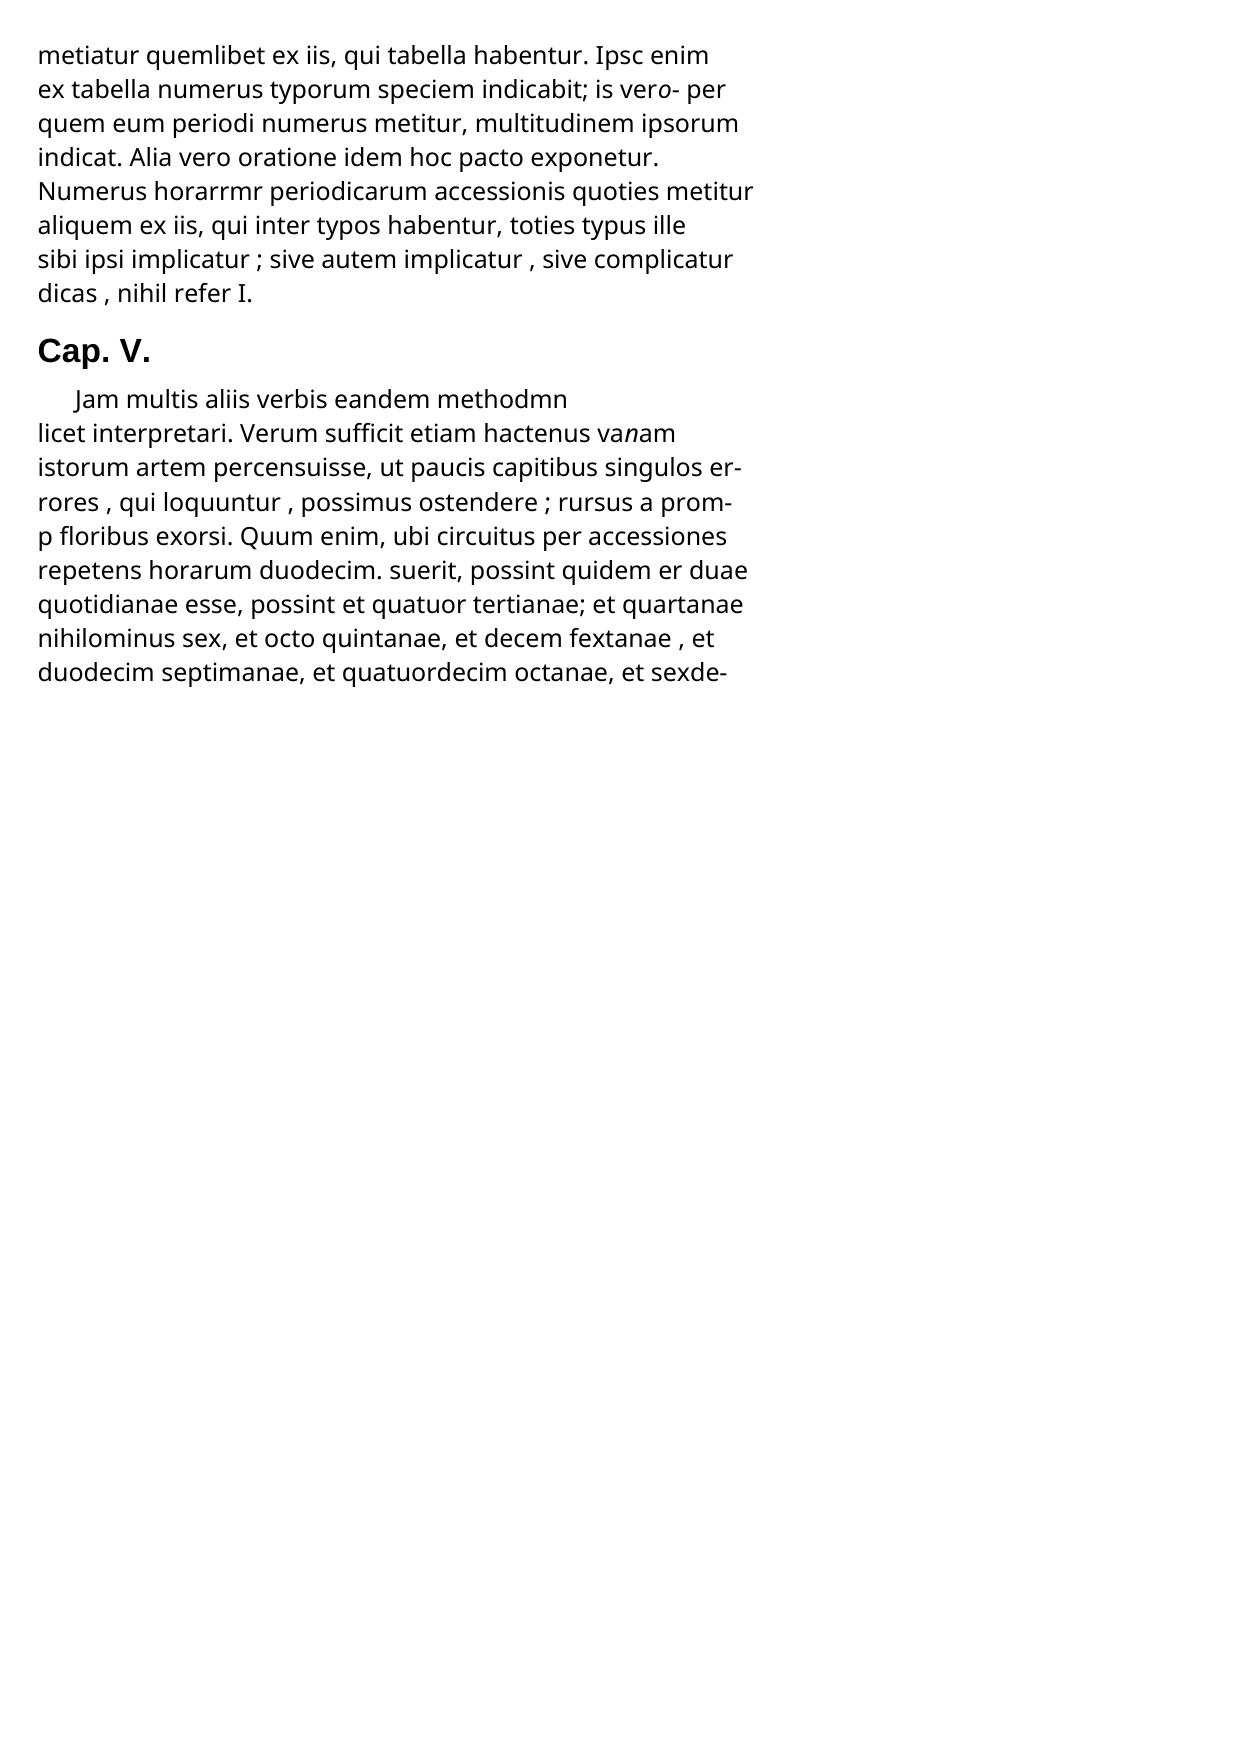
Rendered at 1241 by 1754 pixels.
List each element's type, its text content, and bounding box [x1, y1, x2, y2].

text metiatur quemlibet ex iis, qui tabella habentur. Ipsc enim ex tabella numerus typorum speciem indicabit; is vero- per quem eum periodi numerus metitur, multitudinem ipsorum indicat. Alia vero oratione idem hoc pacto exponetur. Numerus horarrmr periodicarum accessionis quoties metitur aliquem ex iis, qui inter typos habentur, toties typus ille sibi ipsi implicatur ; sive autem implicatur , sive complicatur dicas , nihil refer I. [37, 37, 1203, 310]
text Jam multis aliis verbis eandem methodmn licet interpretari. Verum sufficit etiam hactenus vanam istorum artem percensuisse, ut paucis capitibus singulos er- rores , qui loquuntur , possimus ostendere ; rursus a prom- p floribus exorsi. Quum enim, ubi circuitus per accessiones repetens horarum duodecim. suerit, possint quidem er duae quotidianae esse, possint et quatuor tertianae; et quartanae nihilominus sex, et octo quintanae, et decem fextanae , et duodecim septimanae, et quatuordecim octanae, et sexde- [37, 382, 1203, 688]
subtitle Cap. V. [37, 331, 1203, 369]
